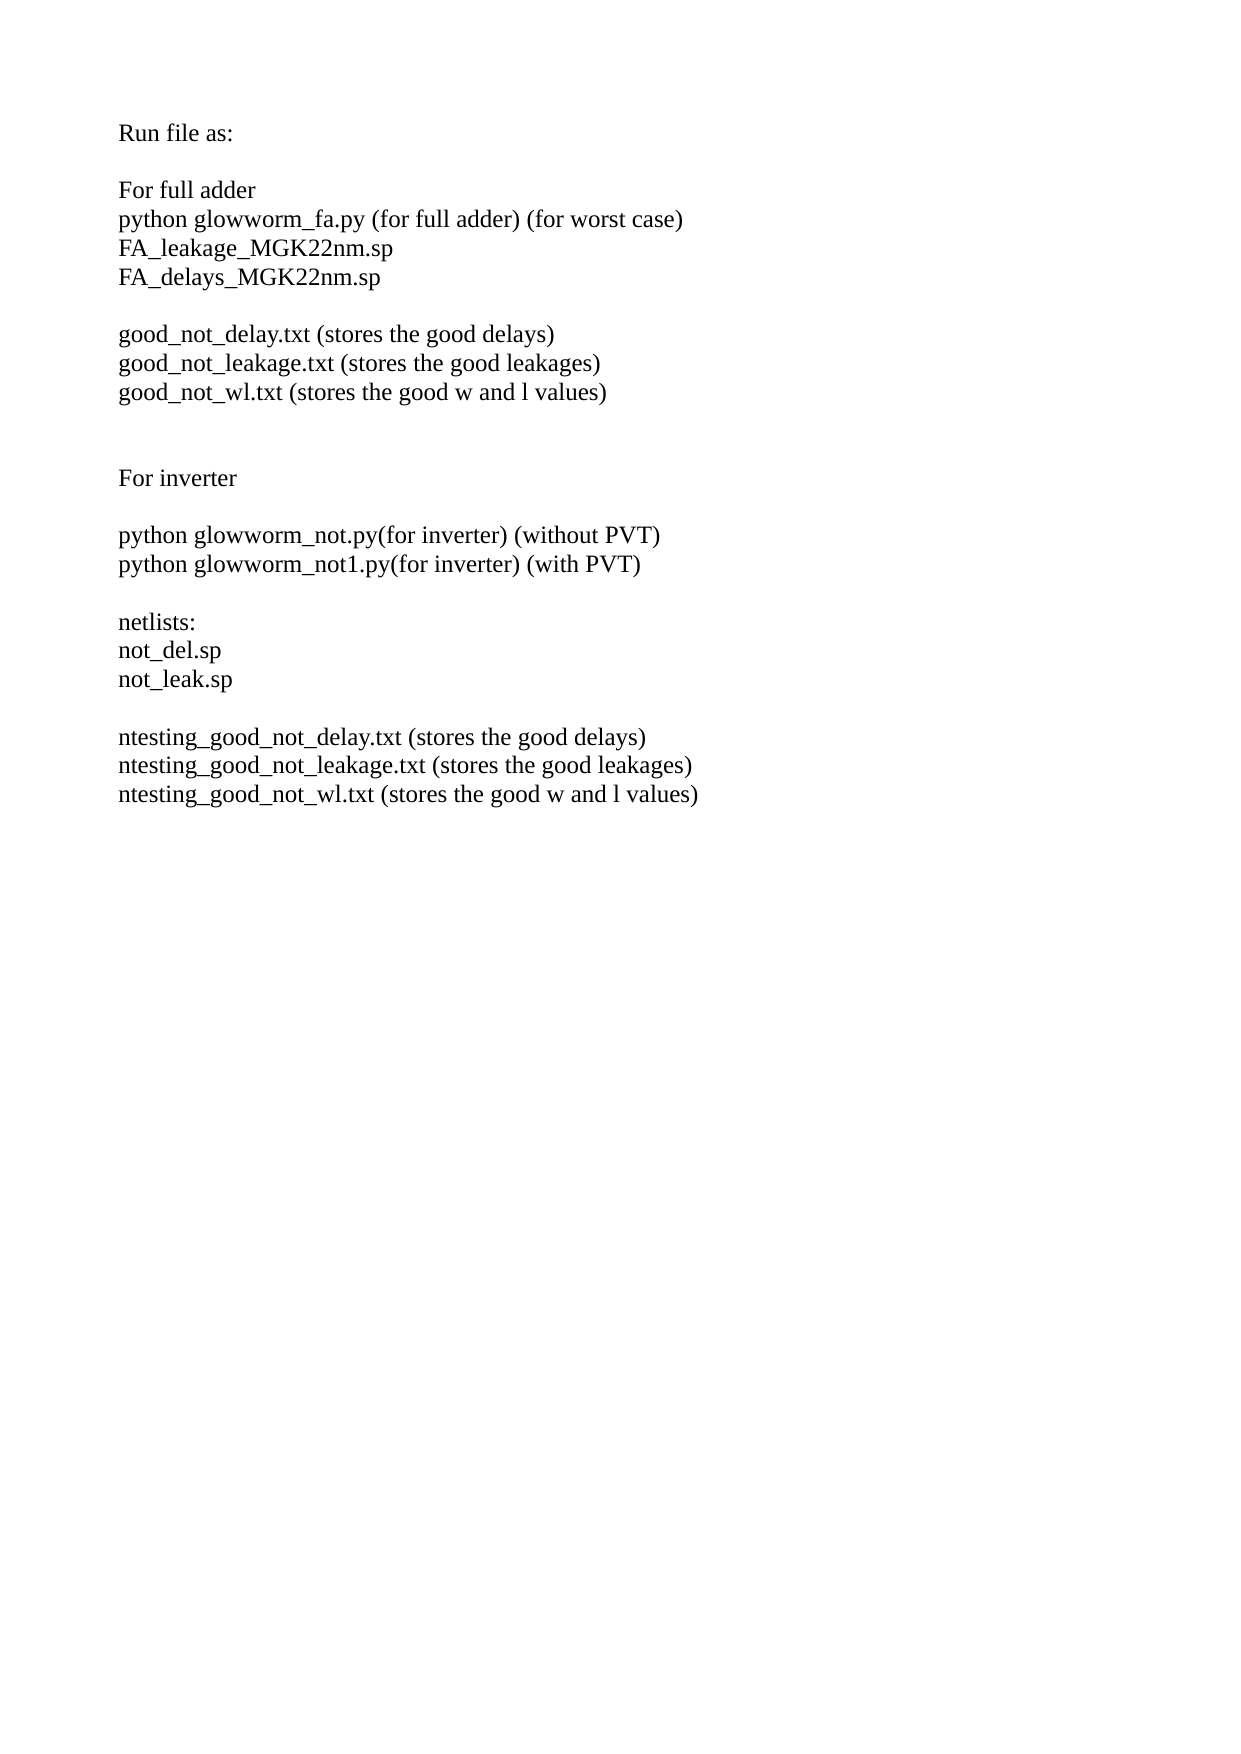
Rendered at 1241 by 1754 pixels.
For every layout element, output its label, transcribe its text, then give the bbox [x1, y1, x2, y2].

text good_not_wl.txt (stores the good w and l values) [118, 377, 1122, 406]
text FA_leakage_MGK22nm.sp [118, 233, 1122, 262]
text not_leak.sp [118, 664, 1122, 693]
text ntesting_good_not_delay.txt (stores the good delays) [118, 722, 1122, 751]
text good_not_delay.txt (stores the good delays) [118, 319, 1122, 348]
text ntesting_good_not_leakage.txt (stores the good leakages) [118, 751, 1122, 779]
text python glowworm_fa.py (for full adder) (for worst case) [118, 204, 1122, 233]
text Run file as: [118, 118, 1122, 147]
text FA_delays_MGK22nm.sp [118, 262, 1122, 291]
text python glowworm_not1.py(for inverter) (with PVT) [118, 549, 1122, 578]
text For inverter [118, 463, 1122, 492]
text not_del.sp [118, 636, 1122, 664]
text good_not_leakage.txt (stores the good leakages) [118, 348, 1122, 377]
text python glowworm_not.py(for inverter) (without PVT) [118, 521, 1122, 549]
text For full adder [118, 176, 1122, 204]
text netlists: [118, 607, 1122, 636]
text ntesting_good_not_wl.txt (stores the good w and l values) [118, 779, 1122, 808]
